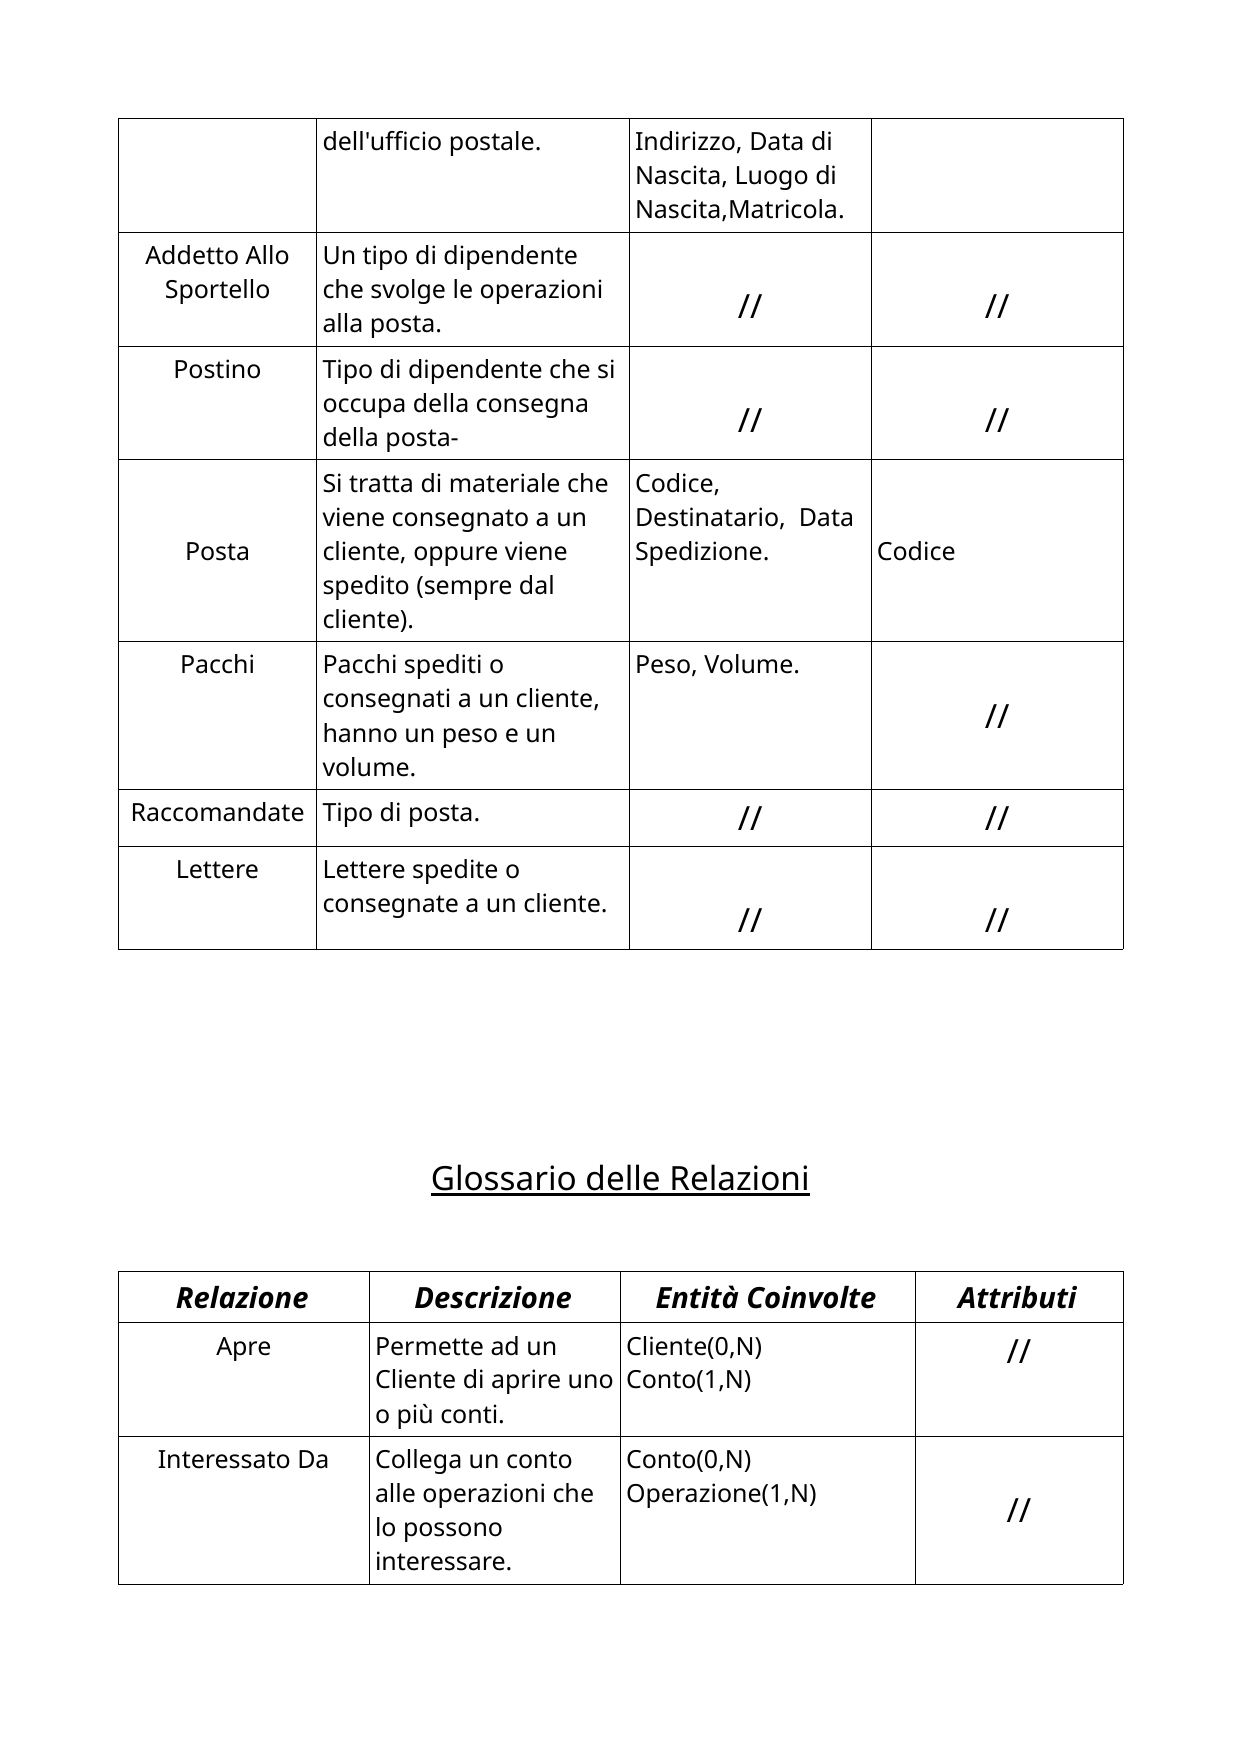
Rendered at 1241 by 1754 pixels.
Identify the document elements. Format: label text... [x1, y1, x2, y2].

table_cell // [872, 347, 1123, 459]
table_cell Codice [872, 460, 1123, 641]
table_cell Conto(0,N) Operazione(1,N) [621, 1437, 915, 1584]
table_cell Interessato Da [119, 1437, 369, 1584]
table_cell // [630, 347, 871, 459]
table_cell Collega un conto alle operazioni che lo possono interessare. [370, 1437, 620, 1584]
table_cell // [872, 790, 1123, 846]
table_cell // [630, 847, 871, 948]
table_cell Posta [119, 460, 316, 641]
table_cell // [630, 233, 871, 346]
table_cell // [872, 233, 1123, 346]
table_cell Tipo di posta. [317, 790, 629, 846]
table_header Entità Coinvolte [621, 1272, 915, 1322]
table_cell Cliente(0,N) Conto(1,N) [621, 1323, 915, 1436]
table_cell Pacchi [119, 642, 316, 789]
table_header Descrizione [370, 1272, 620, 1322]
table_cell Un tipo di dipendente che svolge le operazioni alla posta. [317, 233, 629, 346]
table_cell Peso, Volume. [630, 642, 871, 789]
table_cell Indirizzo, Data di Nascita, Luogo di Nascita,Matricola. [630, 119, 871, 232]
table_cell Lettere [119, 847, 316, 948]
table_cell Raccomandate [119, 790, 316, 846]
table_cell // [916, 1437, 1123, 1584]
text Glossario delle Relazioni [118, 1155, 1122, 1201]
table_cell Codice, Destinatario, Data Spedizione. [630, 460, 871, 641]
table_cell Pacchi spediti o consegnati a un cliente, hanno un peso e un volume. [317, 642, 629, 789]
table_cell Apre [119, 1323, 369, 1436]
table_cell Lettere spedite o consegnate a un cliente. [317, 847, 629, 948]
table_cell [872, 119, 1123, 232]
table_cell Postino [119, 347, 316, 459]
table_header Attributi [916, 1272, 1123, 1322]
table_header Relazione [119, 1272, 369, 1322]
table_cell Addetto Allo Sportello [119, 233, 316, 346]
table_cell // [872, 642, 1123, 789]
table_cell Si tratta di materiale che viene consegnato a un cliente, oppure viene spedito (sempre dal cliente). [317, 460, 629, 641]
table_cell Tipo di dipendente che si occupa della consegna della posta- [317, 347, 629, 459]
table_cell [119, 119, 316, 232]
table_cell Permette ad un Cliente di aprire uno o più conti. [370, 1323, 620, 1436]
table_cell // [872, 847, 1123, 948]
table_cell dell'ufficio postale. [317, 119, 629, 232]
table_cell // [916, 1323, 1123, 1436]
table_cell // [630, 790, 871, 846]
